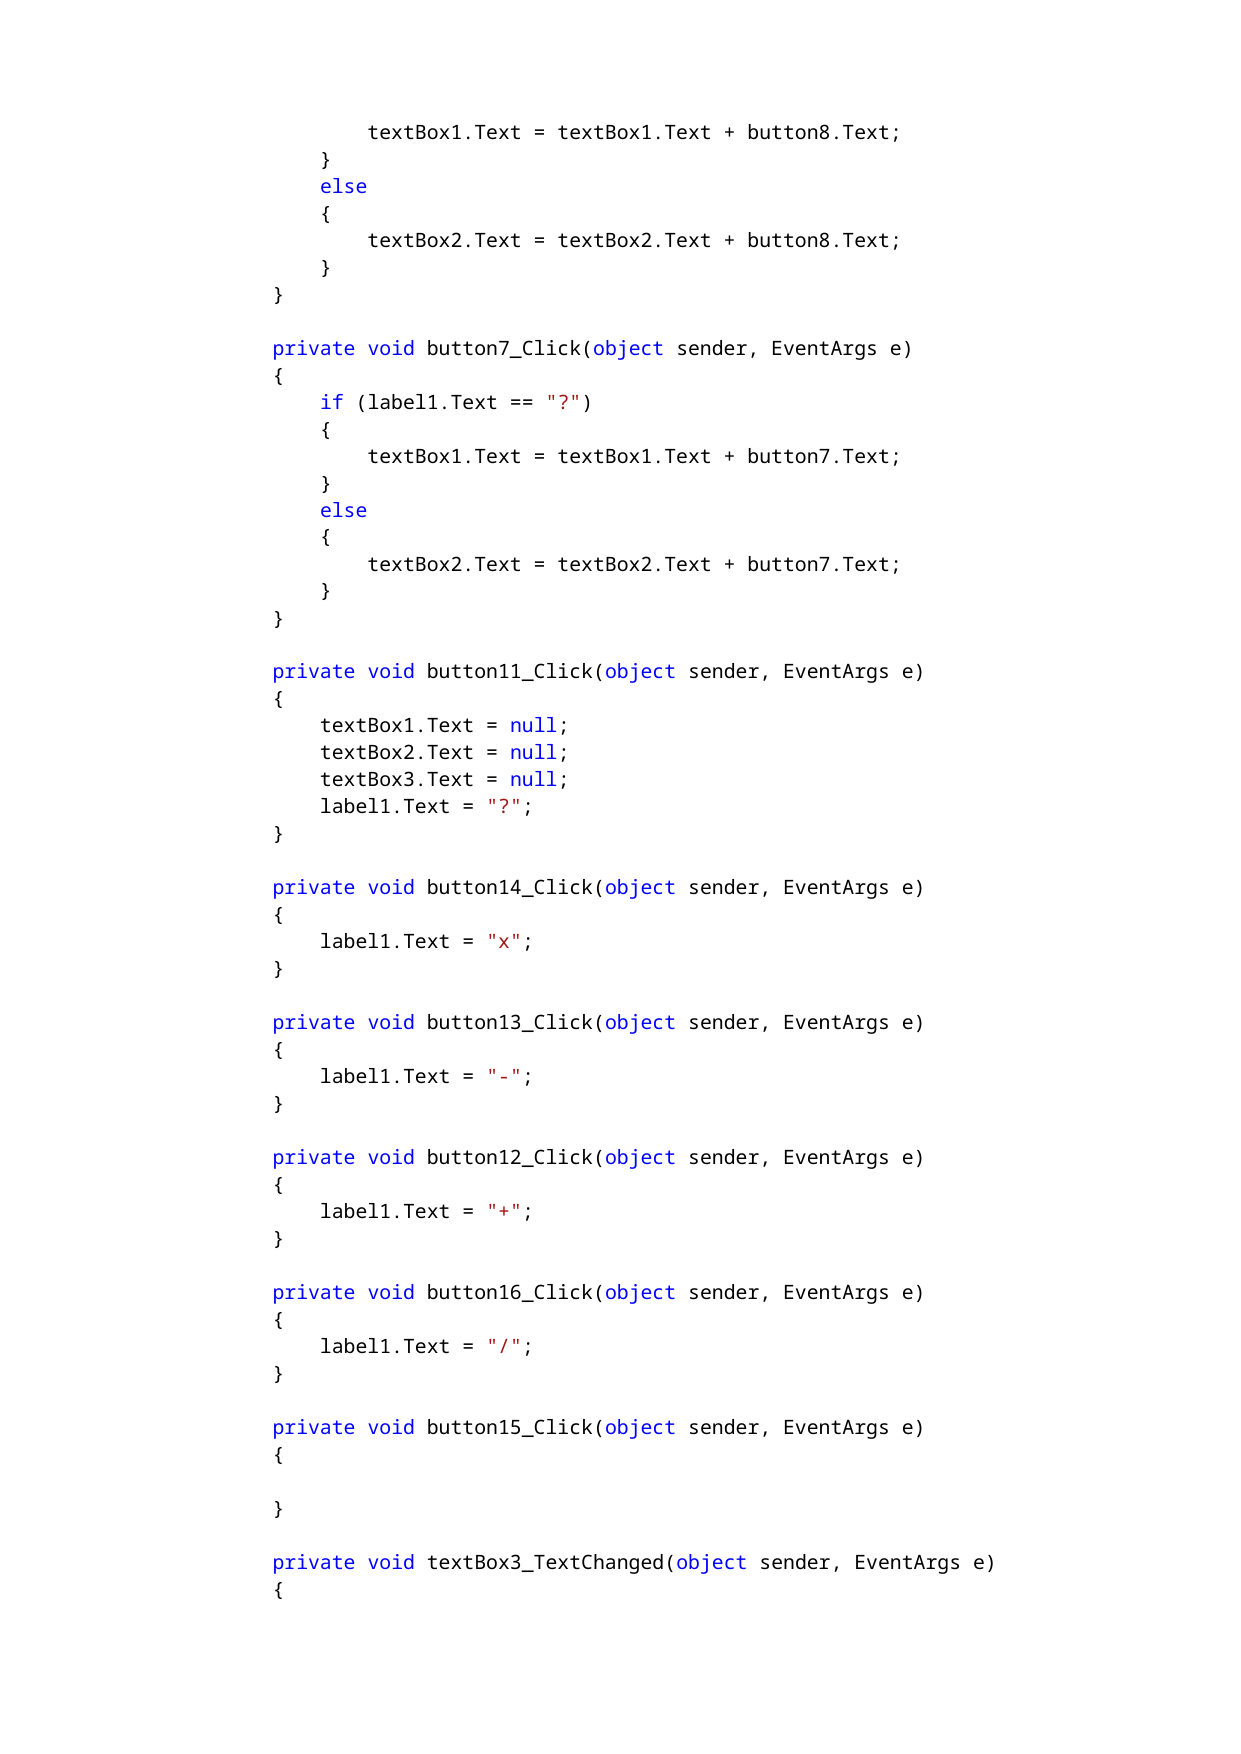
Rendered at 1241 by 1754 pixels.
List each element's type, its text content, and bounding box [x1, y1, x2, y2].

text textBox2.Text = null; [177, 739, 1152, 766]
text { [177, 361, 1152, 388]
text } [177, 253, 1152, 280]
text { [177, 1305, 1152, 1332]
text private void button15_Click(object sender, EventArgs e) [177, 1413, 1152, 1440]
text private void button7_Click(object sender, EventArgs e) [177, 334, 1152, 361]
text private void button16_Click(object sender, EventArgs e) [177, 1278, 1152, 1305]
text } [177, 1089, 1152, 1116]
text label1.Text = "?"; [177, 793, 1152, 819]
text label1.Text = "/"; [177, 1332, 1152, 1359]
text { [177, 523, 1152, 550]
text private void button14_Click(object sender, EventArgs e) [177, 873, 1152, 901]
text { [177, 1575, 1152, 1602]
text private void button11_Click(object sender, EventArgs e) [177, 658, 1152, 685]
text { [177, 415, 1152, 442]
text } [177, 819, 1152, 847]
text } [177, 469, 1152, 496]
text textBox2.Text = textBox2.Text + button7.Text; [177, 550, 1152, 577]
text } [177, 1494, 1152, 1521]
text private void button12_Click(object sender, EventArgs e) [177, 1143, 1152, 1170]
text } [177, 145, 1152, 172]
text private void textBox3_TextChanged(object sender, EventArgs e) [177, 1548, 1152, 1575]
text label1.Text = "-"; [177, 1062, 1152, 1089]
text label1.Text = "+"; [177, 1197, 1152, 1224]
text } [177, 577, 1152, 604]
text { [177, 199, 1152, 226]
text } [177, 1224, 1152, 1251]
text textBox3.Text = null; [177, 766, 1152, 793]
text } [177, 604, 1152, 631]
text textBox1.Text = textBox1.Text + button7.Text; [177, 442, 1152, 469]
text { [177, 901, 1152, 927]
text if (label1.Text == "?") [177, 388, 1152, 415]
text { [177, 1170, 1152, 1197]
text } [177, 1359, 1152, 1386]
text textBox2.Text = textBox2.Text + button8.Text; [177, 226, 1152, 253]
text else [177, 496, 1152, 523]
text } [177, 954, 1152, 981]
text textBox1.Text = null; [177, 712, 1152, 739]
text label1.Text = "x"; [177, 927, 1152, 954]
text { [177, 1035, 1152, 1062]
text { [177, 1440, 1152, 1467]
text else [177, 172, 1152, 199]
text textBox1.Text = textBox1.Text + button8.Text; [177, 118, 1152, 145]
text } [177, 280, 1152, 307]
text { [177, 685, 1152, 712]
text private void button13_Click(object sender, EventArgs e) [177, 1008, 1152, 1035]
